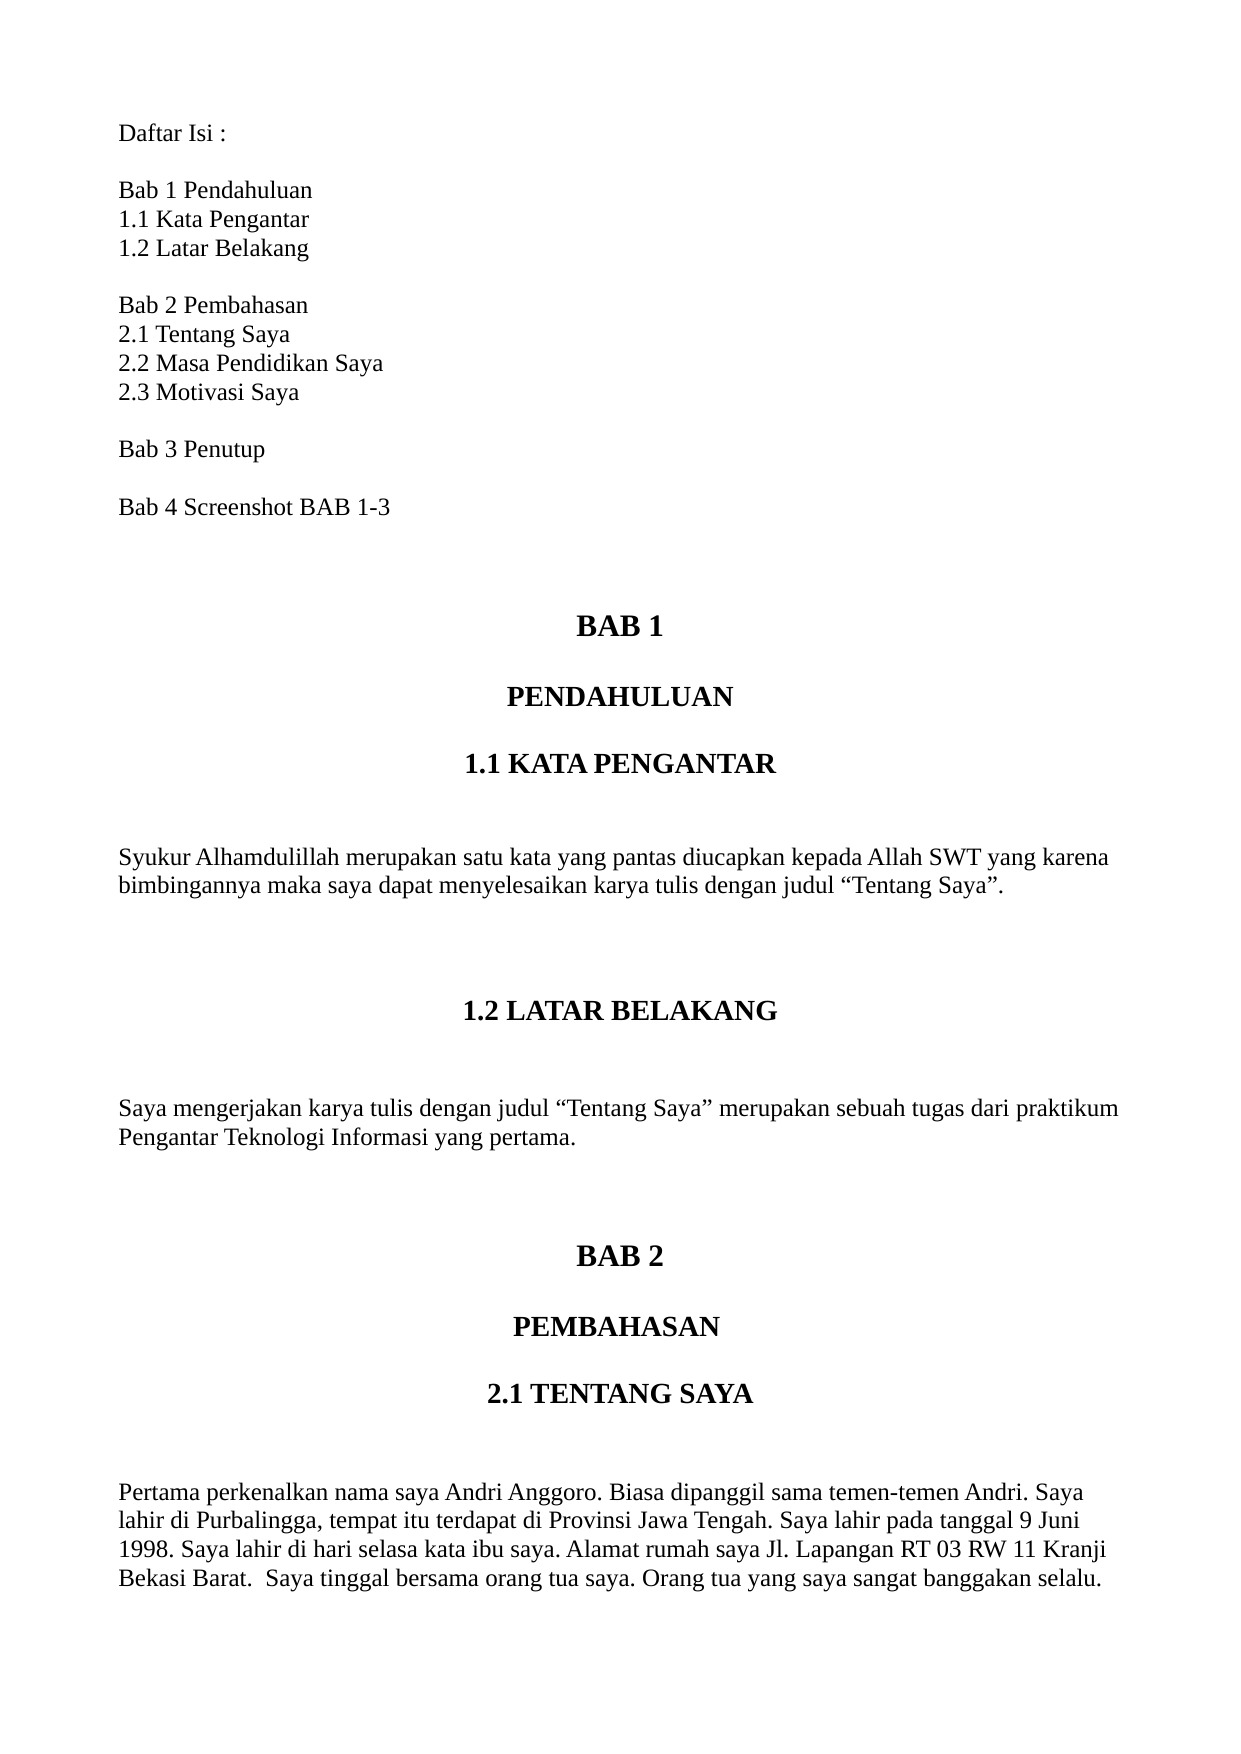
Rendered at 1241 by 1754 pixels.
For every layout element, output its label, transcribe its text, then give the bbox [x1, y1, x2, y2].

text 2.3 Motivasi Saya [118, 377, 1122, 406]
text Syukur Alhamdulillah merupakan satu kata yang pantas diucapkan kepada Allah SWT yang karena bimbingannya maka saya dapat menyelesaikan karya tulis dengan judul “Tentang Saya”. [118, 842, 1122, 899]
text Pertama perkenalkan nama saya Andri Anggoro. Biasa dipanggil sama temen-temen Andri. Saya lahir di Purbalingga, tempat itu terdapat di Provinsi Jawa Tengah. Saya lahir pada tanggal 9 Juni 1998. Saya lahir di hari selasa kata ibu saya. Alamat rumah saya Jl. Lapangan RT 03 RW 11 Kranji Bekasi Barat. Saya tinggal bersama orang tua saya. Orang tua yang saya sangat banggakan selalu. [118, 1477, 1122, 1592]
text Bab 1 Pendahuluan [118, 176, 1122, 204]
text 1.1 KATA PENGANTAR [118, 746, 1122, 779]
text 2.2 Masa Pendidikan Saya [118, 348, 1122, 377]
text PEMBAHASAN [118, 1309, 1122, 1342]
text Bab 4 Screenshot BAB 1-3 [118, 492, 1122, 521]
text Daftar Isi : [118, 118, 1122, 147]
text 1.2 Latar Belakang [118, 233, 1122, 262]
text Bab 2 Pembahasan [118, 291, 1122, 319]
text BAB 2 [118, 1237, 1122, 1273]
text Saya mengerjakan karya tulis dengan judul “Tentang Saya” merupakan sebuah tugas dari praktikum Pengantar Teknologi Informasi yang pertama. [118, 1093, 1122, 1151]
text 2.1 TENTANG SAYA [118, 1376, 1122, 1409]
text 2.1 Tentang Saya [118, 319, 1122, 348]
text BAB 1 [118, 607, 1122, 643]
text Bab 3 Penutup [118, 434, 1122, 463]
text 1.1 Kata Pengantar [118, 204, 1122, 233]
text 1.2 LATAR BELAKANG [118, 993, 1122, 1026]
text PENDAHULUAN [118, 679, 1122, 712]
